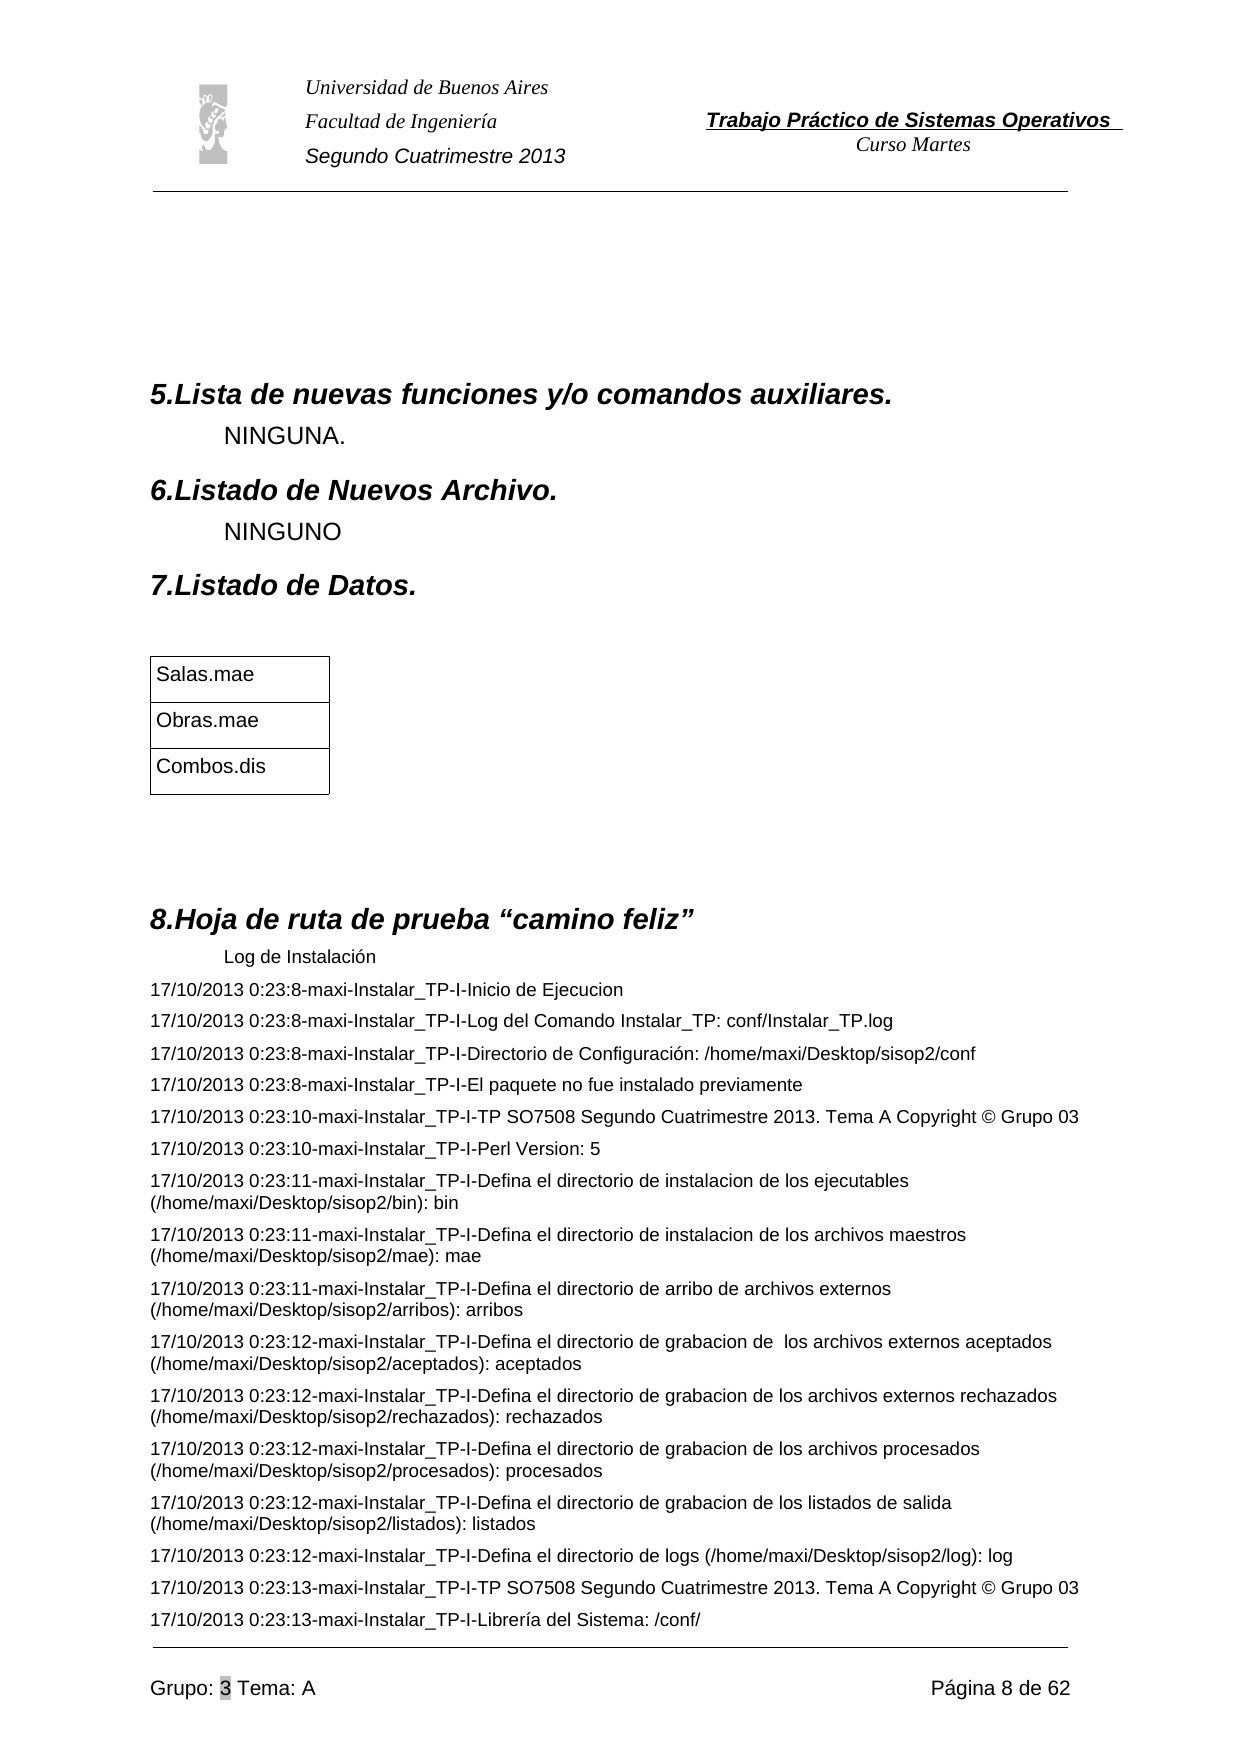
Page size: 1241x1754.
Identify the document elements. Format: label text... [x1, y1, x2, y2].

text 17/10/2013 0:23:11-maxi-Instalar_TP-I-Defina el directorio de arribo de archivos externos (/home/maxi/Desktop/sisop2/arribos): arribos [150, 1277, 1090, 1320]
text 17/10/2013 0:23:8-maxi-Instalar_TP-I-Directorio de Configuración: /home/maxi/Desktop/sisop2/conf [150, 1042, 1090, 1064]
text Log de Instalación [150, 946, 1090, 968]
text 17/10/2013 0:23:12-maxi-Instalar_TP-I-Defina el directorio de grabacion de los archivos procesados (/home/maxi/Desktop/sisop2/procesados): procesados [150, 1438, 1090, 1481]
text 17/10/2013 0:23:12-maxi-Instalar_TP-I-Defina el directorio de grabacion de los listados de salida (/home/maxi/Desktop/sisop2/listados): listados [150, 1491, 1090, 1534]
text NINGUNO [150, 517, 1090, 546]
text NINGUNA. [150, 421, 1090, 450]
subtitle 8.Hoja de ruta de prueba “camino feliz” [150, 902, 1090, 936]
table_cell Combos.dis [151, 749, 329, 794]
text 17/10/2013 0:23:12-maxi-Instalar_TP-I-Defina el directorio de grabacion de los archivos externos rechazados (/home/maxi/Desktop/sisop2/rechazados): rechazados [150, 1384, 1090, 1427]
text 17/10/2013 0:23:8-maxi-Instalar_TP-I-Log del Comando Instalar_TP: conf/Instalar_TP.log [150, 1010, 1090, 1032]
text 17/10/2013 0:23:10-maxi-Instalar_TP-I-TP SO7508 Segundo Cuatrimestre 2013. Tema A Copyright © Grupo 03 [150, 1106, 1090, 1128]
text 17/10/2013 0:23:11-maxi-Instalar_TP-I-Defina el directorio de instalacion de los ejecutables (/home/maxi/Desktop/sisop2/bin): bin [150, 1170, 1090, 1213]
text 17/10/2013 0:23:8-maxi-Instalar_TP-I-El paquete no fue instalado previamente [150, 1074, 1090, 1096]
text 17/10/2013 0:23:10-maxi-Instalar_TP-I-Perl Version: 5 [150, 1138, 1090, 1160]
picture [198, 82, 231, 166]
text 17/10/2013 0:23:11-maxi-Instalar_TP-I-Defina el directorio de instalacion de los archivos maestros (/home/maxi/Desktop/sisop2/mae): mae [150, 1224, 1090, 1267]
subtitle 7.Listado de Datos. [150, 568, 1090, 602]
text 17/10/2013 0:23:13-maxi-Instalar_TP-I-TP SO7508 Segundo Cuatrimestre 2013. Tema A Copyright © Grupo 03 [150, 1577, 1090, 1598]
table_header Salas.mae [151, 657, 329, 702]
subtitle 6.Listado de Nuevos Archivo. [150, 473, 1090, 506]
subtitle 5.Lista de nuevas funciones y/o comandos auxiliares. [150, 377, 1090, 411]
text 17/10/2013 0:23:8-maxi-Instalar_TP-I-Inicio de Ejecucion [150, 978, 1090, 1000]
text 17/10/2013 0:23:12-maxi-Instalar_TP-I-Defina el directorio de grabacion de los archivos externos aceptados (/home/maxi/Desktop/sisop2/aceptados): aceptados [150, 1331, 1090, 1374]
table_cell Obras.mae [151, 703, 329, 748]
text 17/10/2013 0:23:13-maxi-Instalar_TP-I-Librería del Sistema: /conf/ [150, 1609, 1090, 1631]
text 17/10/2013 0:23:12-maxi-Instalar_TP-I-Defina el directorio de logs (/home/maxi/Desktop/sisop2/log): log [150, 1545, 1090, 1567]
